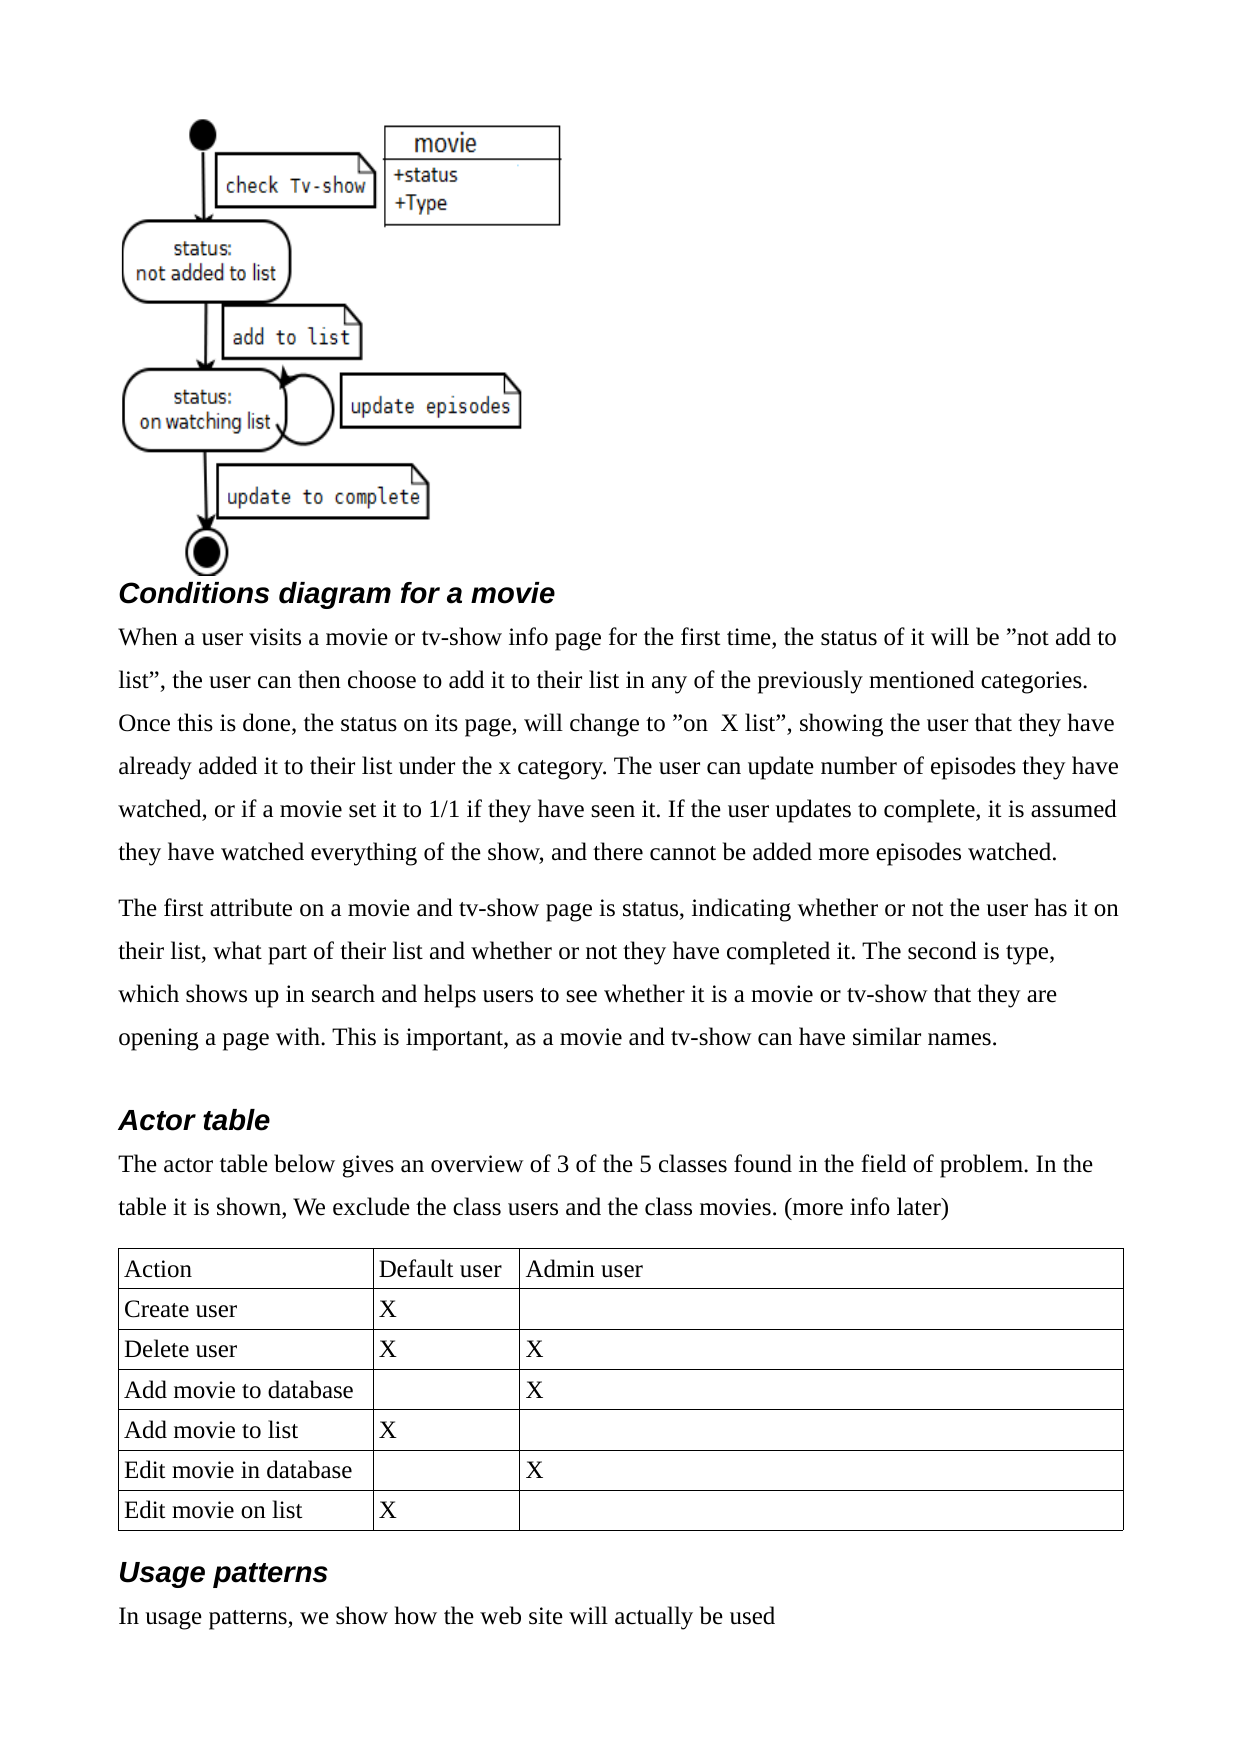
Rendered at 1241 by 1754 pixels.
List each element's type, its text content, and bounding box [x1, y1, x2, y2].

table_cell Delete user [119, 1330, 373, 1369]
table_cell [374, 1370, 519, 1409]
table_cell X [374, 1410, 519, 1449]
text The first attribute on a movie and tv-show page is status, indicating whether or not the user has it on their list, what part of their list and whether or not they have completed it. The second is type, which shows up in search and helps users to see whether it is a movie or tv-show that they are opening a page with. This is important, as a movie and tv-show can have similar names. [118, 893, 1122, 1051]
table_cell X [520, 1451, 1123, 1490]
table_cell X [374, 1330, 519, 1369]
text In usage patterns, we show how the web site will actually be used [118, 1601, 1122, 1630]
table_cell Edit movie on list [119, 1491, 373, 1530]
table_header Admin user [520, 1249, 1123, 1288]
table_header Action [119, 1249, 373, 1288]
table_cell Create user [119, 1289, 373, 1328]
subtitle Actor table [118, 1103, 1122, 1137]
table_cell [374, 1451, 519, 1490]
subtitle Usage patterns [118, 1555, 1122, 1589]
subtitle Conditions diagram for a movie [118, 118, 1122, 609]
table_cell [520, 1410, 1123, 1449]
table_cell [520, 1289, 1123, 1328]
table_cell Edit movie in database [119, 1451, 373, 1490]
text The actor table below gives an overview of 3 of the 5 classes found in the field of problem. In the table it is shown, We exclude the class users and the class movies. (more info later) [118, 1149, 1122, 1221]
table_cell X [374, 1289, 519, 1328]
table_cell Add movie to database [119, 1370, 373, 1409]
picture [121, 118, 641, 576]
text When a user visits a movie or tv-show info page for the first time, the status of it will be ”not add to list”, the user can then choose to add it to their list in any of the previously mentioned categories. Once this is done, the status on its page, will change to ”on X list”, showing the user that they have already added it to their list under the x category. The user can update number of episodes they have watched, or if a movie set it to 1/1 if they have seen it. If the user updates to complete, it is assumed they have watched everything of the show, and there cannot be added more episodes watched. [118, 622, 1122, 866]
table_cell [520, 1491, 1123, 1530]
table_cell X [520, 1370, 1123, 1409]
table_header Default user [374, 1249, 519, 1288]
table_cell X [520, 1330, 1123, 1369]
table_cell X [374, 1491, 519, 1530]
table_cell Add movie to list [119, 1410, 373, 1449]
